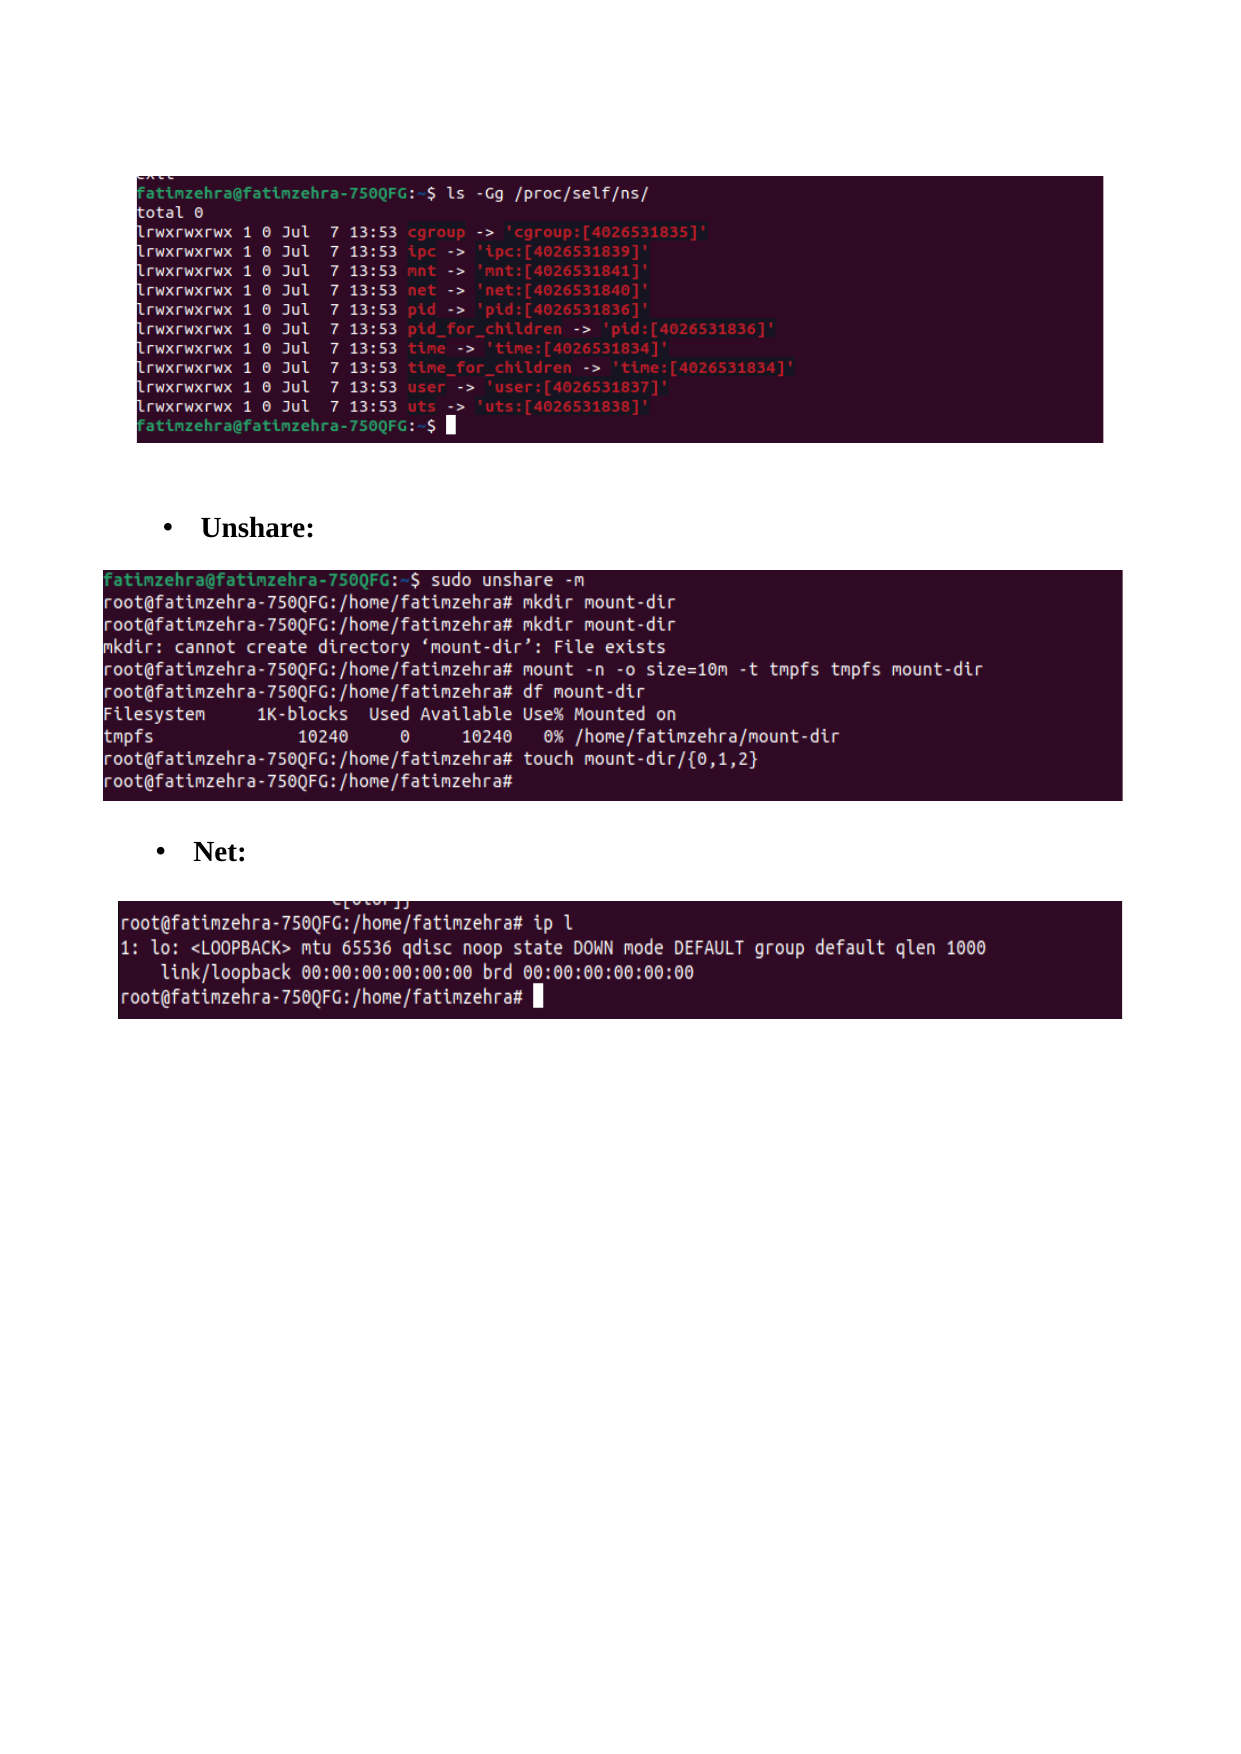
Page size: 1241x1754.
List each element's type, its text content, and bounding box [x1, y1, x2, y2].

list Unshare: [163, 510, 1122, 544]
picture [118, 901, 1123, 1019]
list Net: [156, 834, 1122, 868]
picture [103, 570, 1123, 801]
picture [136, 176, 1104, 443]
